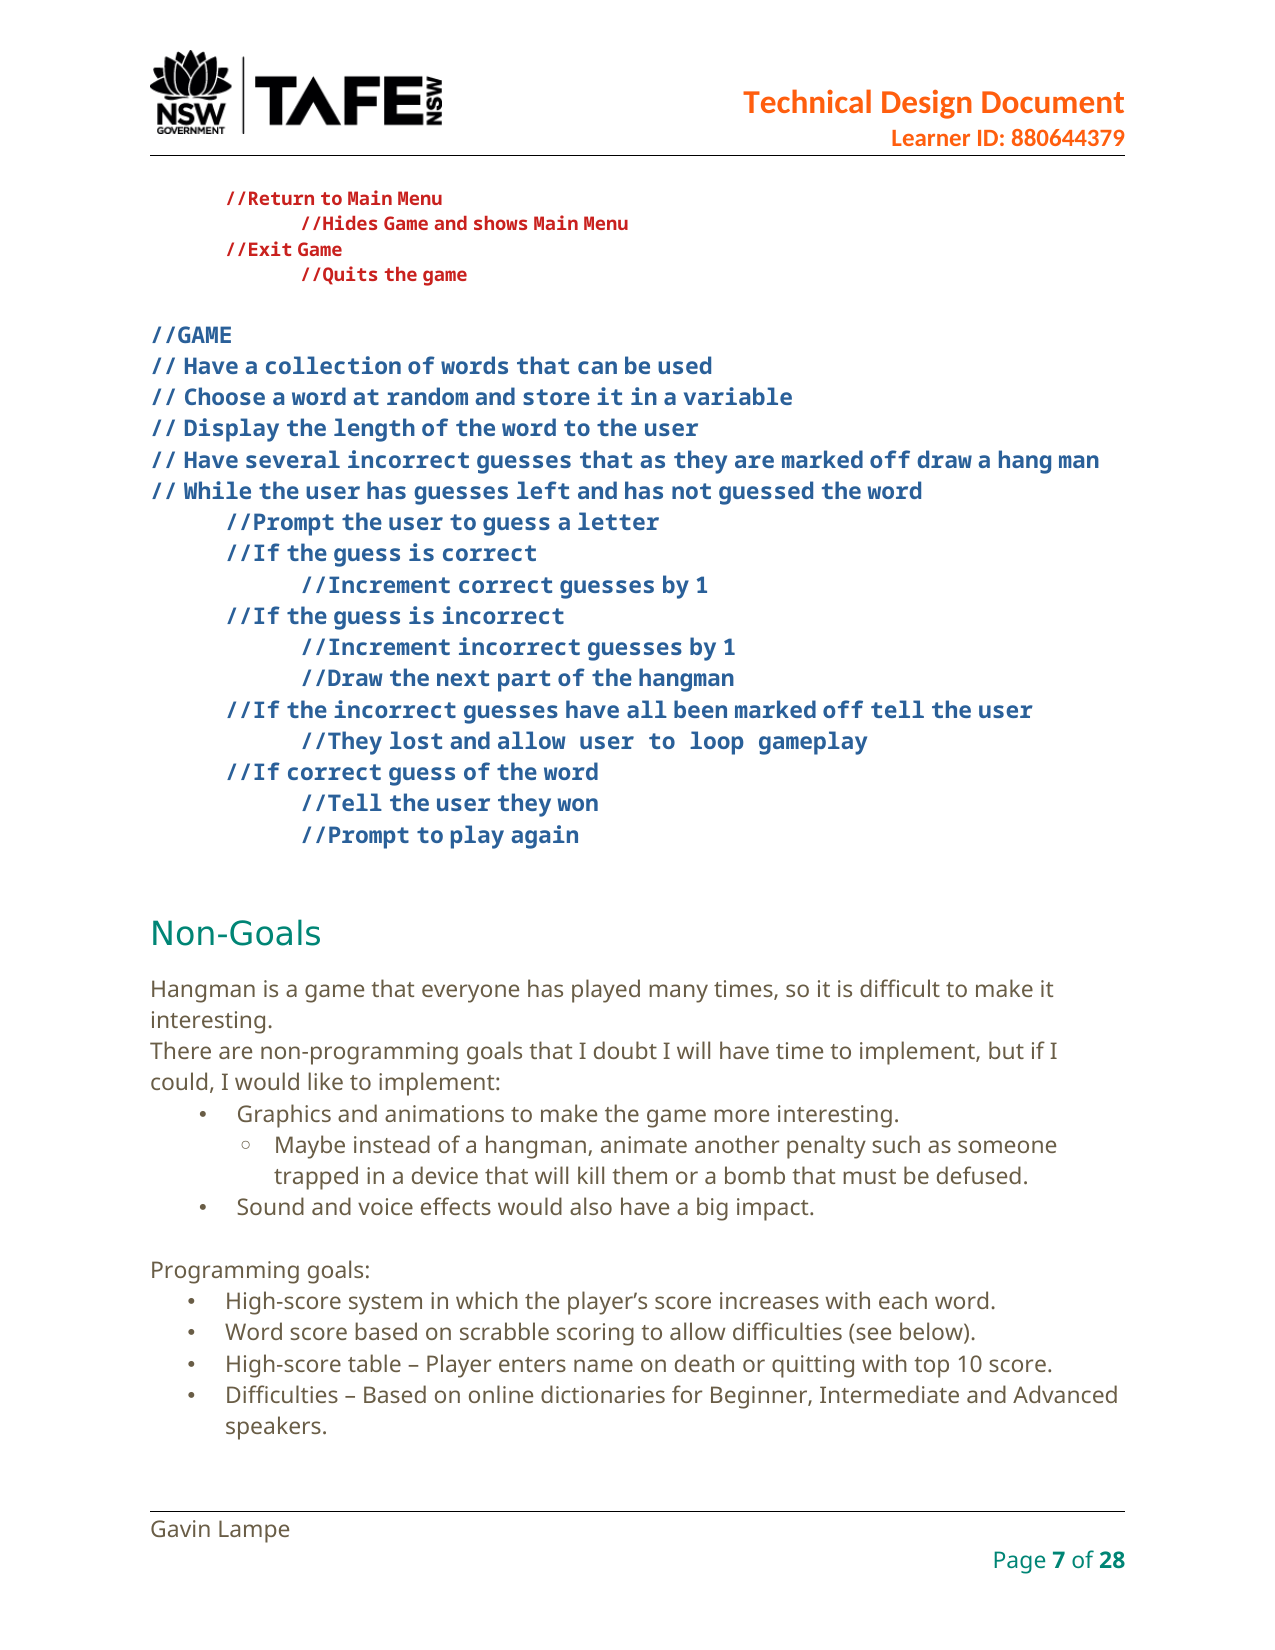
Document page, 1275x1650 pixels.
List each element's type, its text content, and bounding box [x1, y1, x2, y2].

picture [150, 50, 442, 134]
text //Return to Main Menu //Hides Game and shows Main Menu //Exit Game //Quits the game [150, 185, 1125, 287]
list Sound and voice effects would also have a big impact. [199, 1191, 1125, 1223]
list Graphics and animations to make the game more interesting. [199, 1098, 1125, 1129]
text Programming goals: [150, 1254, 1125, 1285]
text There are non-programming goals that I doubt I will have time to implement, but if I could, I would like to implement: [150, 1035, 1125, 1098]
list Difficulties – Based on online dictionaries for Beginner, Intermediate and Advanced speakers. [187, 1379, 1125, 1441]
list High-score system in which the player’s score increases with each word. [187, 1285, 1125, 1316]
list Word score based on scrabble scoring to allow difficulties (see below). [187, 1316, 1125, 1348]
list High-score table – Player enters name on death or quitting with top 10 score. [187, 1348, 1125, 1379]
text Hangman is a game that everyone has played many times, so it is difficult to make it interesting. [150, 973, 1125, 1035]
list Maybe instead of a hangman, animate another penalty such as someone trapped in a device that will kill them or a bomb that must be defused. [236, 1129, 1125, 1191]
subtitle Non-Goals [150, 914, 1125, 953]
text //GAME // Have a collection of words that can be used // Choose a word at random and store it in a variable // Display the length of the word to the user // Have several incorrect guesses that as they are marked off draw a hang man // While the user has guesses left and has not guessed the word //Prompt the user to guess a letter //If the guess is correct //Increment correct guesses by 1 //If the guess is incorrect //Increment incorrect guesses by 1 //Draw the next part of the hangman //If the incorrect guesses have all been marked off tell the user //They lost and allow user to loop gameplay //If correct guess of the word //Tell the user they won //Prompt to play again [150, 287, 1125, 850]
